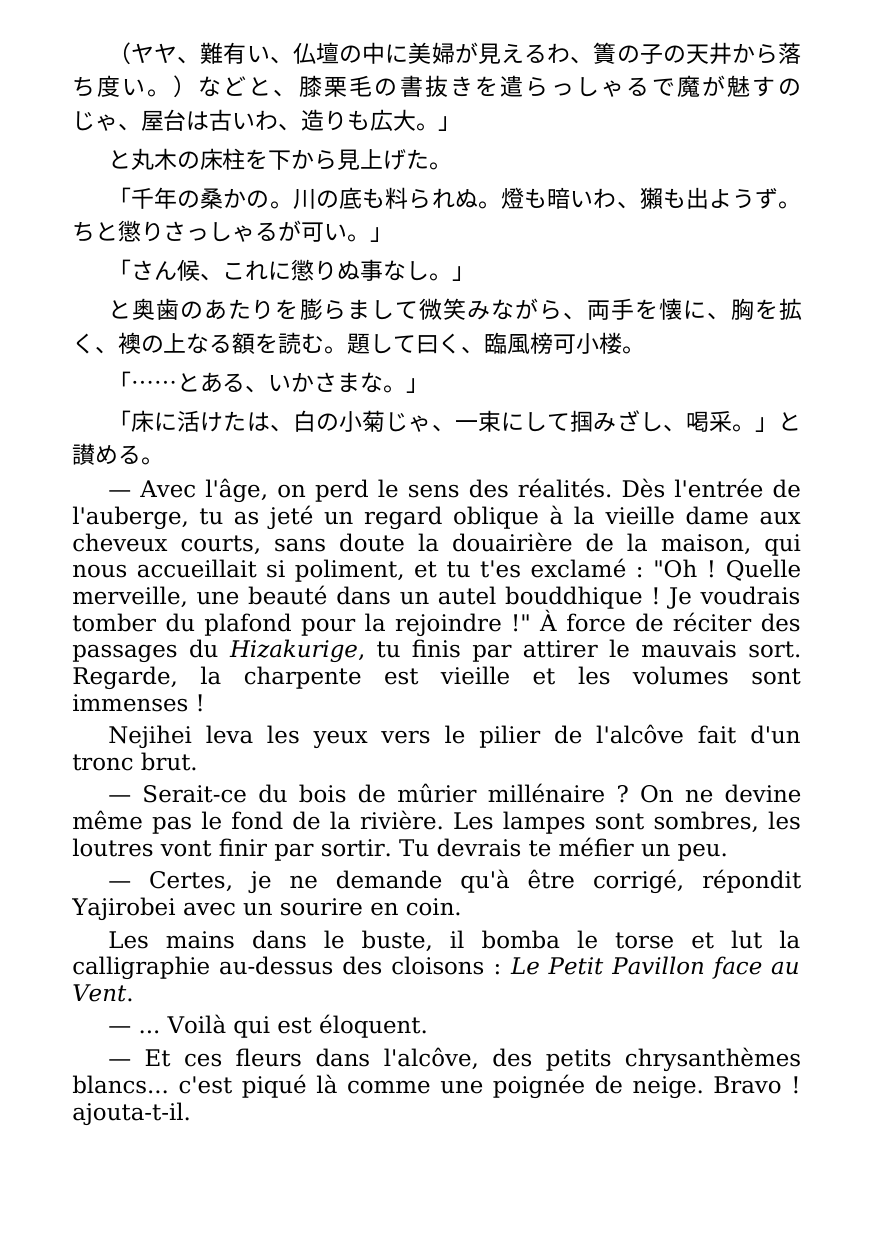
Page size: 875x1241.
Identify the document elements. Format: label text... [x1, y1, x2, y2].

text と丸木の床柱を下から見上げた。 [72, 142, 802, 175]
text Les mains dans le buste, il bomba le torse et lut la calligraphie au-dessus des cloisons : Le Petit Pavillon face au Vent. [72, 927, 802, 1007]
text 「千年の桑かの。川の底も料られぬ。燈も暗いわ、獺も出ようず。ちと懲りさっしゃるが可い。」 [72, 181, 802, 247]
text — Avec l'âge, on perd le sens des réalités. Dès l'entrée de l'auberge, tu as jeté un regard oblique à la vieille dame aux cheveux courts, sans doute la douairière de la maison, qui nous accueillait si poliment, et tu t'es exclamé : "Oh ! Quelle merveille, une beauté dans un autel bouddhique ! Je voudrais tomber du plafond pour la rejoindre !" À force de réciter des passages du Hizakurige, tu finis par attirer le mauvais sort. Regarde, la charpente est vieille et les volumes sont immenses ! [72, 476, 802, 716]
text Nejihei leva les yeux vers le pilier de l'alcôve fait d'un tronc brut. [72, 722, 802, 776]
text — Et ces fleurs dans l'alcôve, des petits chrysanthèmes blancs... c'est piqué là comme une poignée de neige. Bravo ! ajouta-t-il. [72, 1045, 802, 1125]
text — ... Voilà qui est éloquent. [72, 1013, 802, 1039]
text 「床に活けたは、白の小菊じゃ、一束にして掴みざし、喝采。」と讃める。 [72, 404, 802, 470]
text — Serait-ce du bois de mûrier millénaire ? On ne devine même pas le fond de la rivière. Les lampes sont sombres, les loutres vont finir par sortir. Tu devrais te méfier un peu. [72, 782, 802, 862]
text （ヤヤ、難有い、仏壇の中に美婦が見えるわ、簀の子の天井から落ち度い。）などと、膝栗毛の書抜きを遣らっしゃるで魔が魅すのじゃ、屋台は古いわ、造りも広大。」 [72, 36, 802, 136]
text 「……とある、いかさまな。」 [72, 365, 802, 398]
text と奥歯のあたりを膨らまして微笑みながら、両手を懐に、胸を拡く、襖の上なる額を読む。題して曰く、臨風榜可小楼。 [72, 292, 802, 359]
text — Certes, je ne demande qu'à être corrigé, répondit Yajirobei avec un sourire en coin. [72, 867, 802, 921]
text 「さん候、これに懲りぬ事なし。」 [72, 253, 802, 286]
